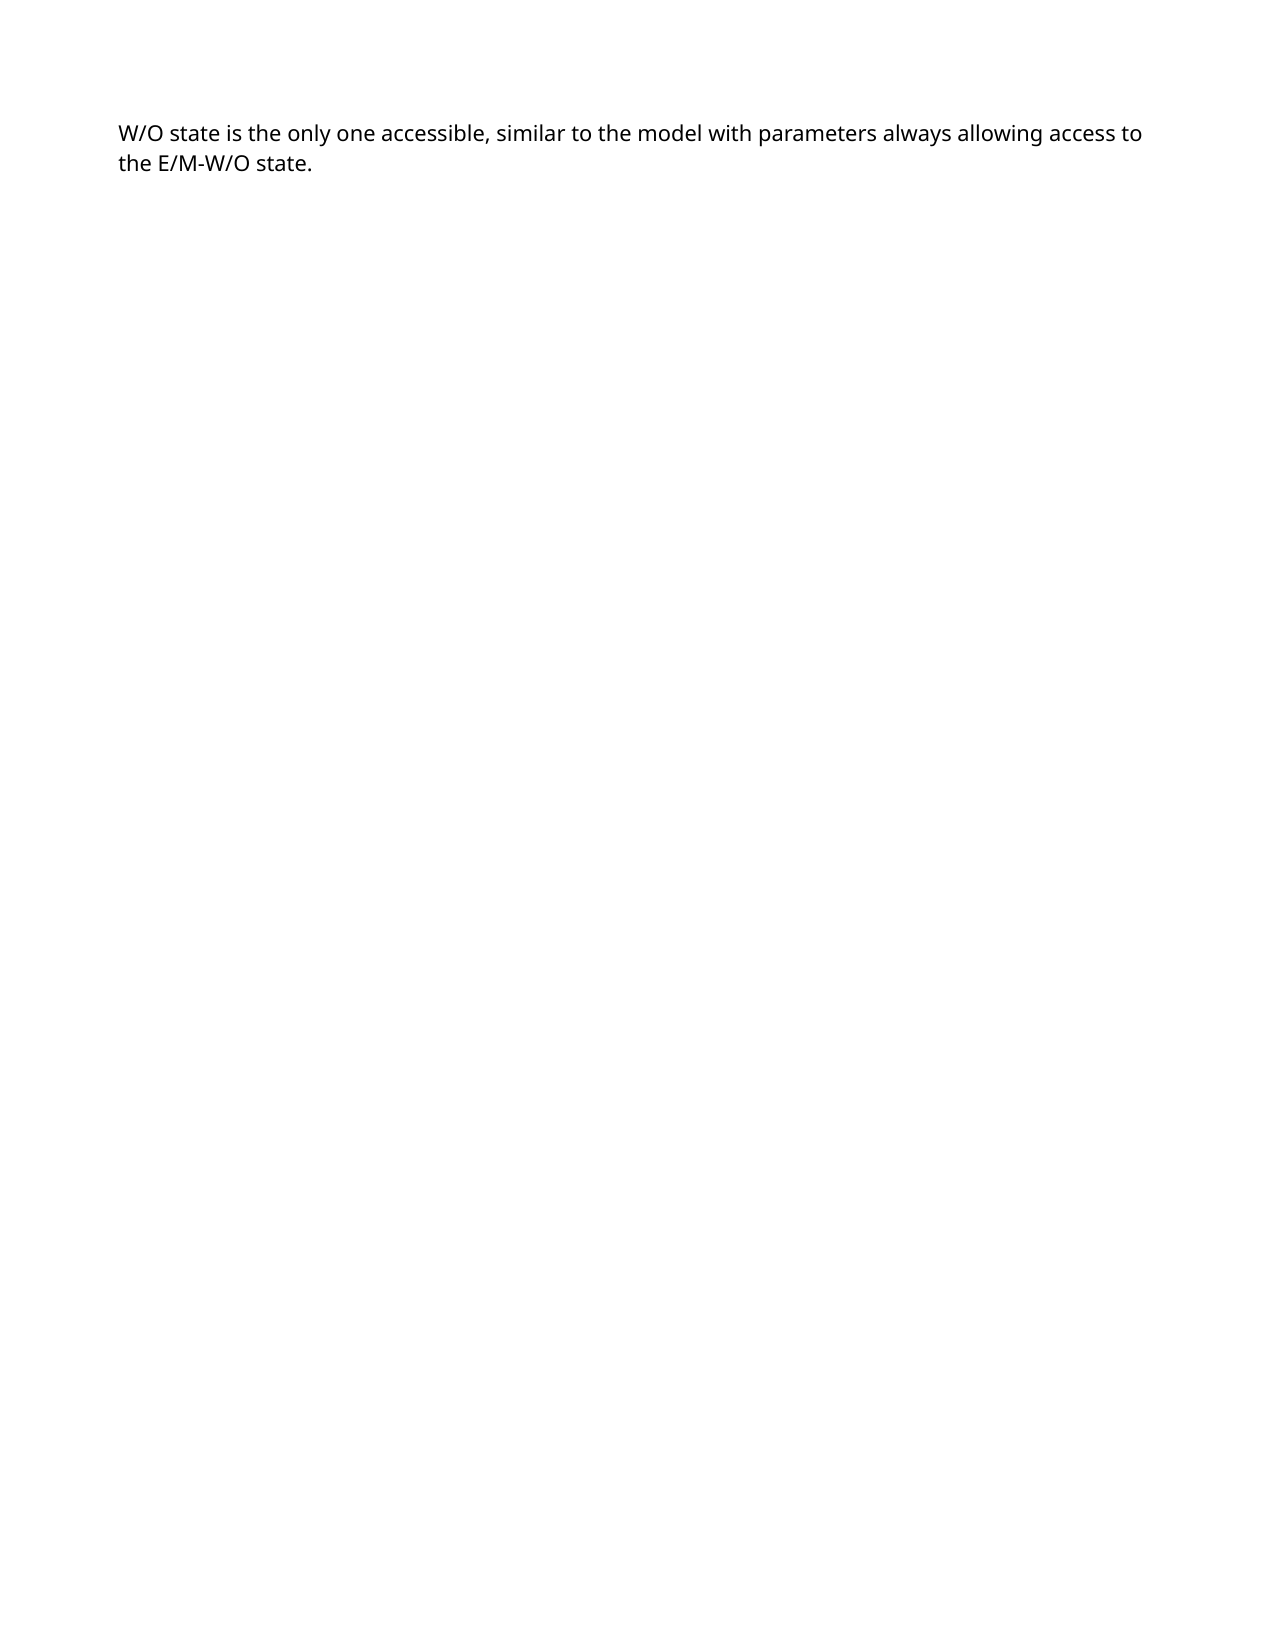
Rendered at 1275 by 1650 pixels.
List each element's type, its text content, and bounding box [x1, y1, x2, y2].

text W/O state is the only one accessible, similar to the model with parameters always allowing access to the E/M-W/O state. [118, 118, 1157, 178]
